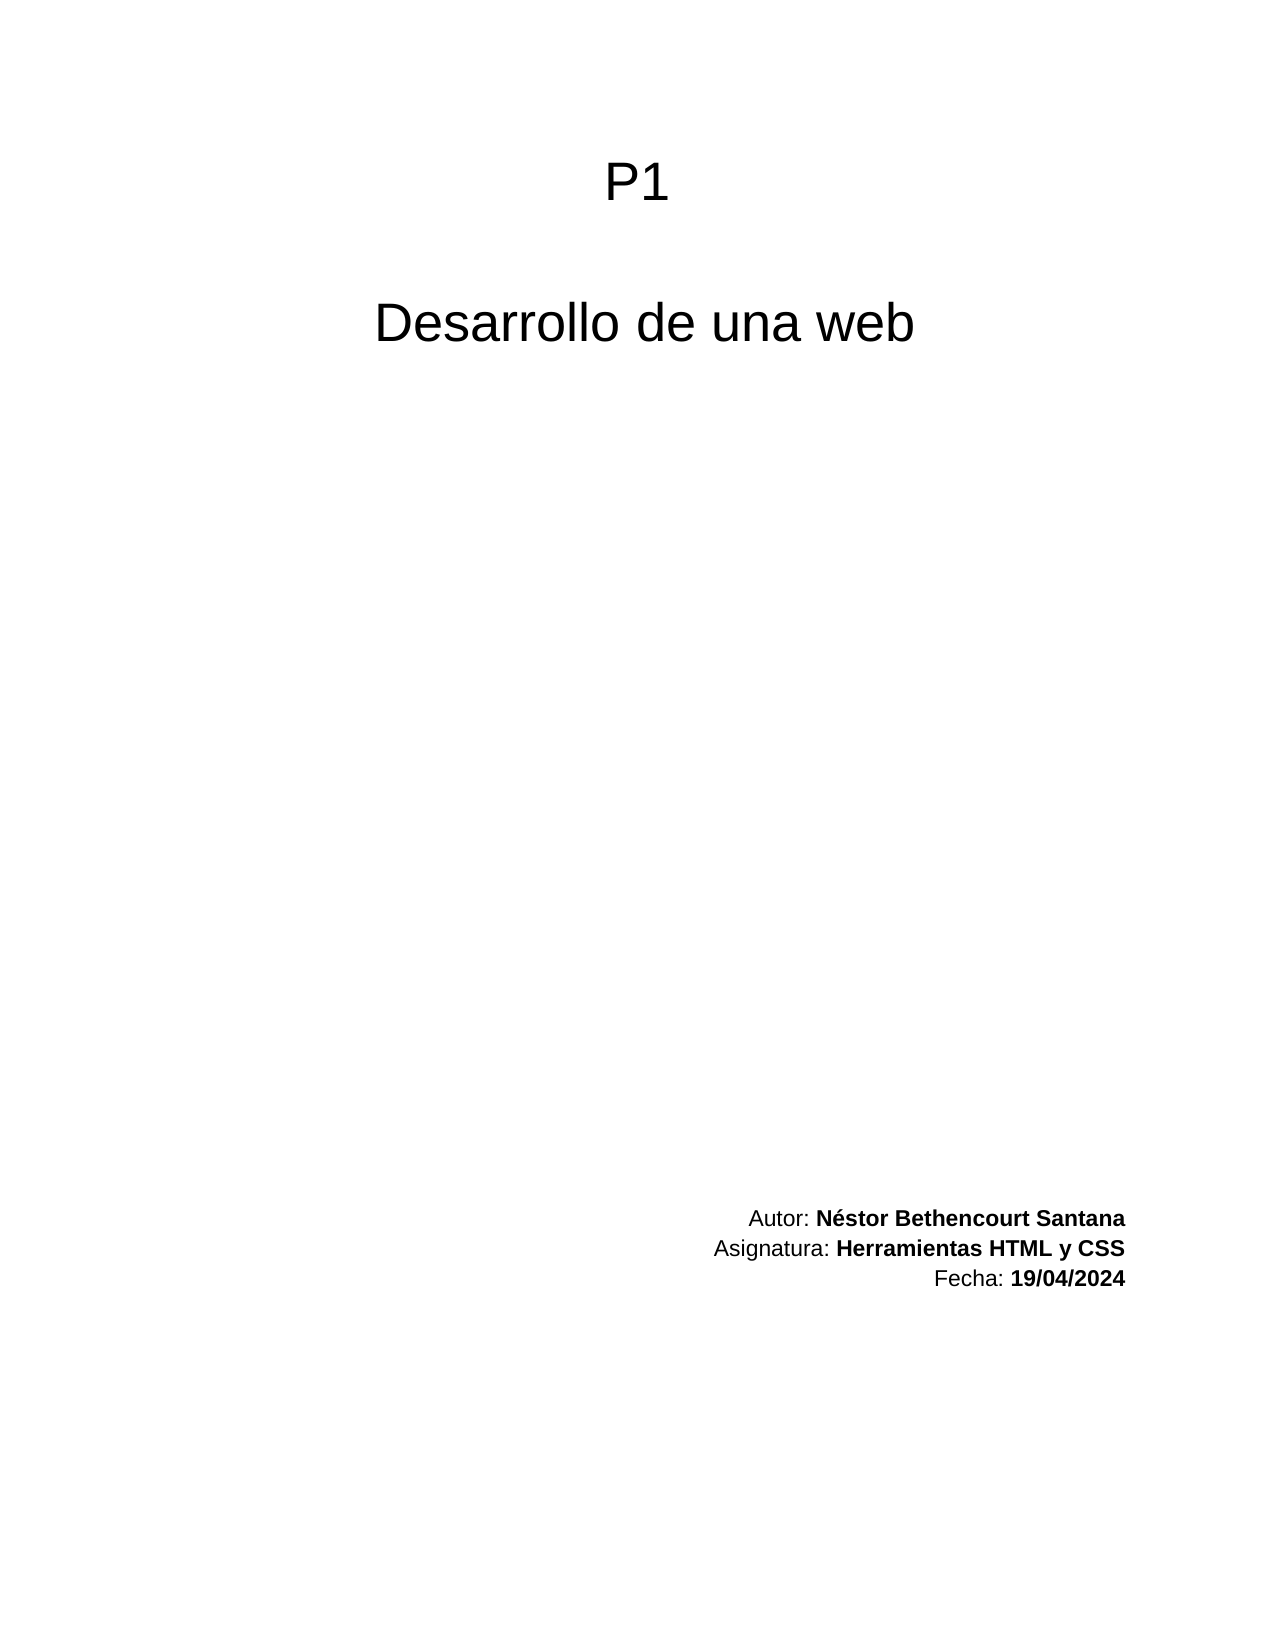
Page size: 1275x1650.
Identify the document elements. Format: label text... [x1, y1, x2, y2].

text Fecha: 19/04/2024 [150, 1265, 1125, 1291]
text Asignatura: Herramientas HTML y CSS [150, 1235, 1125, 1261]
text P1 [150, 150, 1125, 212]
title Desarrollo de una web [150, 290, 1125, 352]
text Autor: Néstor Bethencourt Santana [150, 1204, 1125, 1231]
